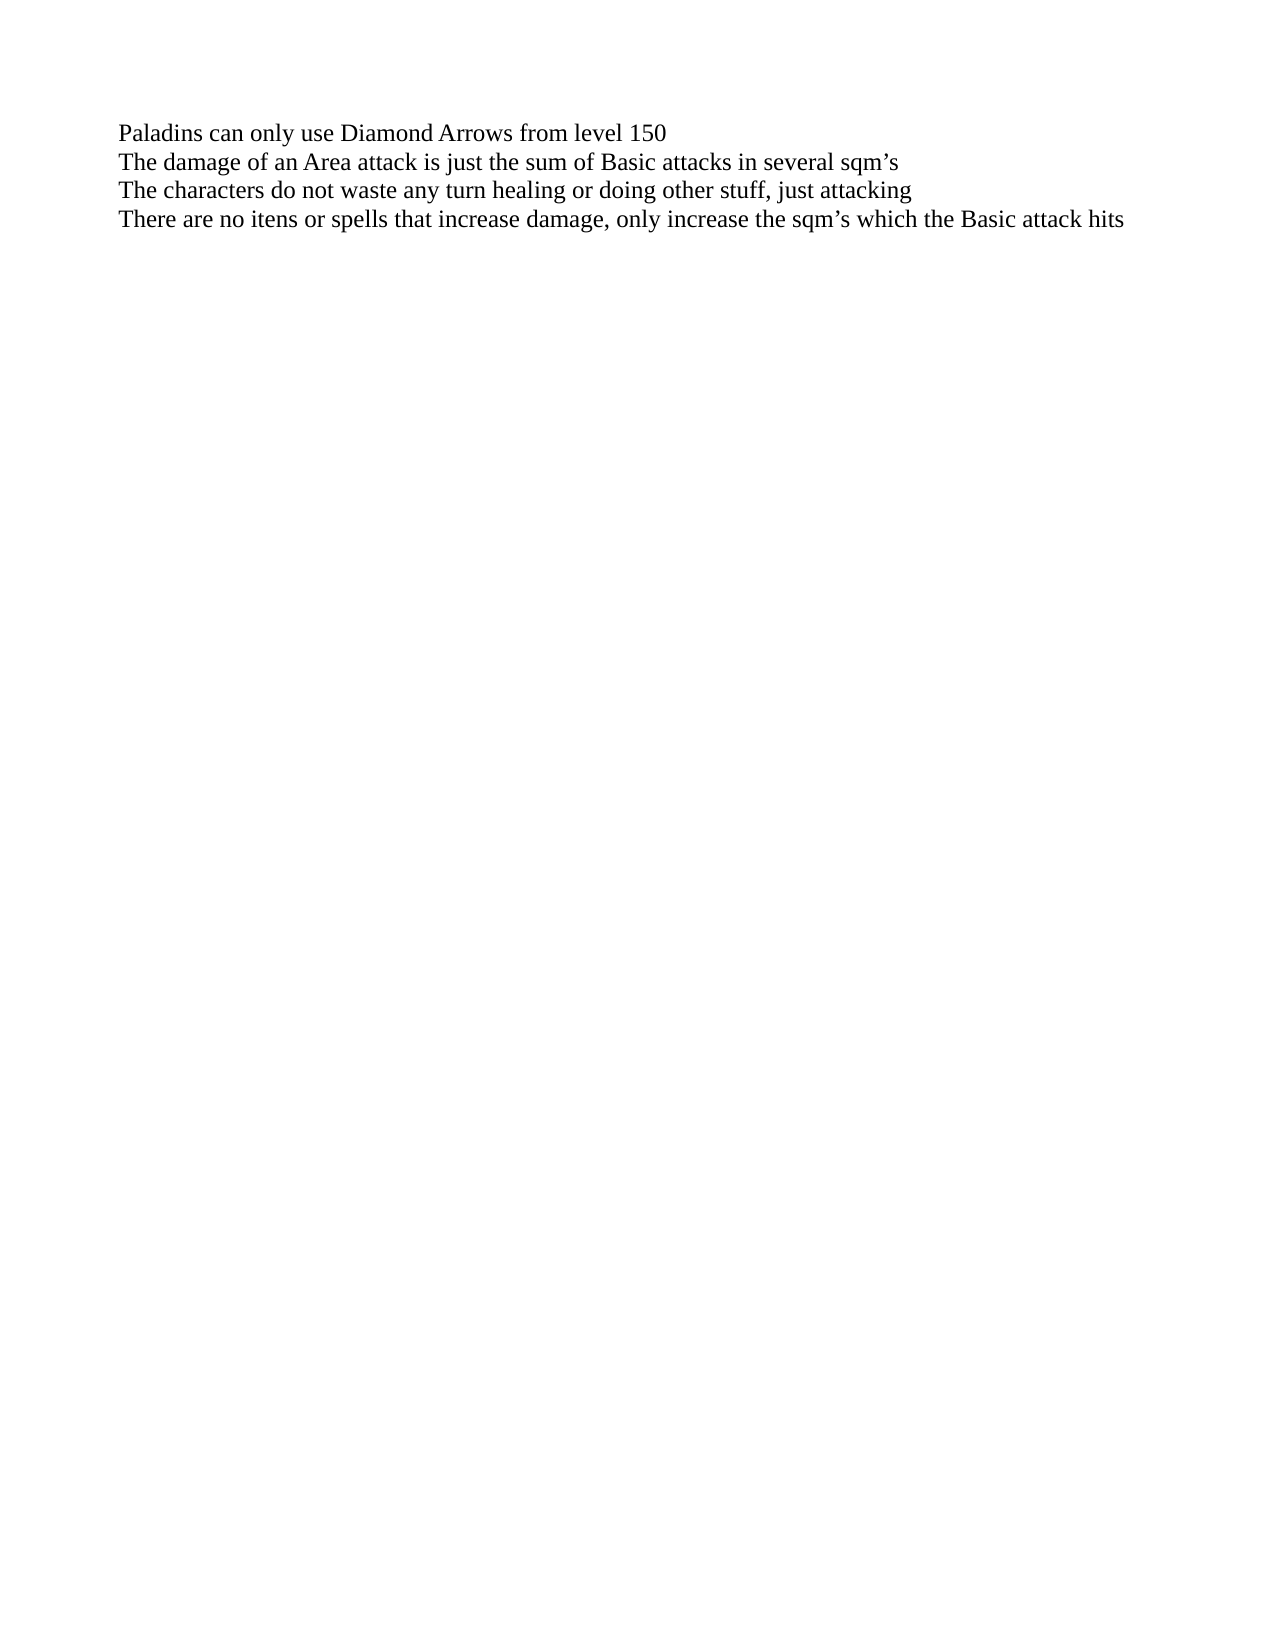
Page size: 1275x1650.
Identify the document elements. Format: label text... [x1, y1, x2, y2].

text The damage of an Area attack is just the sum of Basic attacks in several sqm’s [118, 147, 1157, 176]
text There are no itens or spells that increase damage, only increase the sqm’s which the Basic attack hits [118, 204, 1157, 233]
text The characters do not waste any turn healing or doing other stuff, just attacking [118, 176, 1157, 204]
text Paladins can only use Diamond Arrows from level 150 [118, 118, 1157, 147]
